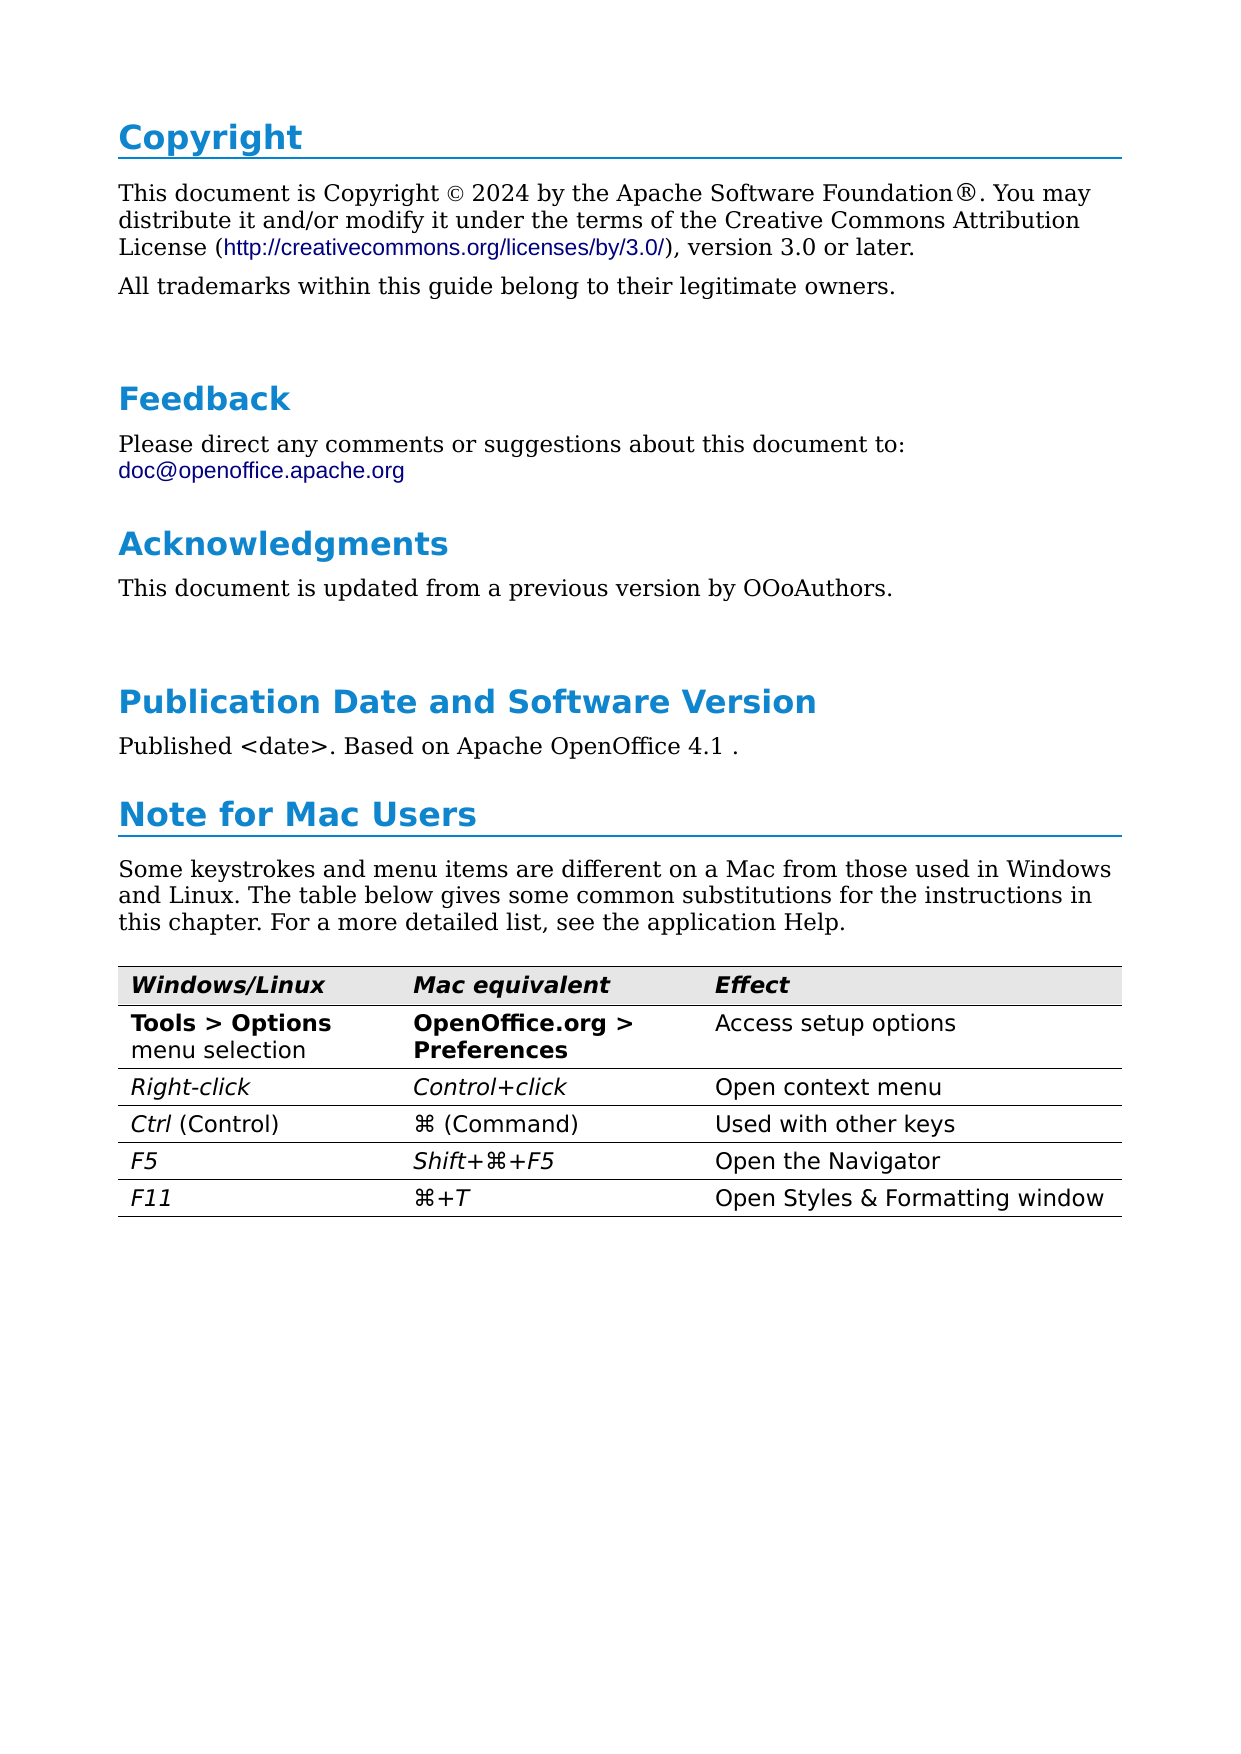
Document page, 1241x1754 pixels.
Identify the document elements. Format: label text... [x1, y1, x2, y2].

table_cell Open context menu [702, 1069, 1122, 1105]
table_cell Control+click [401, 1069, 702, 1105]
table_cell z (Command) [401, 1106, 702, 1142]
table_header Mac equivalent [401, 967, 702, 1004]
text Please direct any comments or suggestions about this document to: doc@openoffice.apache.org [118, 431, 1122, 484]
table_cell Access setup options [702, 1006, 1122, 1068]
table_cell Shift+z+F5 [401, 1143, 702, 1179]
text Feedback [118, 381, 1122, 418]
table_cell F5 [118, 1143, 401, 1179]
text Publication Date and Software Version [118, 683, 1122, 721]
table_cell F11 [118, 1180, 401, 1216]
table_cell Ctrl (Control) [118, 1106, 401, 1142]
text This document is Copyright © 2024 by the Apache Software Foundation®. You may distribute it and/or modify it under the terms of the Creative Commons Attribution License (http://creativecommons.org/licenses/by/3.0/), version 3.0 or later. [118, 178, 1122, 261]
table_cell z+T [401, 1180, 702, 1216]
table_cell Open the Navigator [702, 1143, 1122, 1179]
text Some keystrokes and menu items are different on a Mac from those used in Windows and Linux. The table below gives some common substitutions for the instructions in this chapter. For a more detailed list, see the application Help. [118, 856, 1122, 936]
subtitle Note for Mac Users [118, 796, 1122, 835]
table_cell Used with other keys [702, 1106, 1122, 1142]
table_cell Open Styles & Formatting window [702, 1180, 1122, 1216]
text Published <date>. Based on Apache OpenOffice 4.1 . [118, 733, 1122, 760]
subtitle Copyright [118, 118, 1122, 157]
text Acknowledgments [118, 526, 1122, 563]
table_cell OpenOffice.org > Preferences [401, 1006, 702, 1068]
table_header Effect [702, 967, 1122, 1004]
text All trademarks within this guide belong to their legitimate owners. [118, 273, 1122, 300]
text This document is updated from a previous version by OOoAuthors. [118, 576, 1122, 602]
table_header Windows/Linux [118, 967, 401, 1004]
table_cell Tools > Options menu selection [118, 1006, 401, 1068]
table_cell Right-click [118, 1069, 401, 1105]
